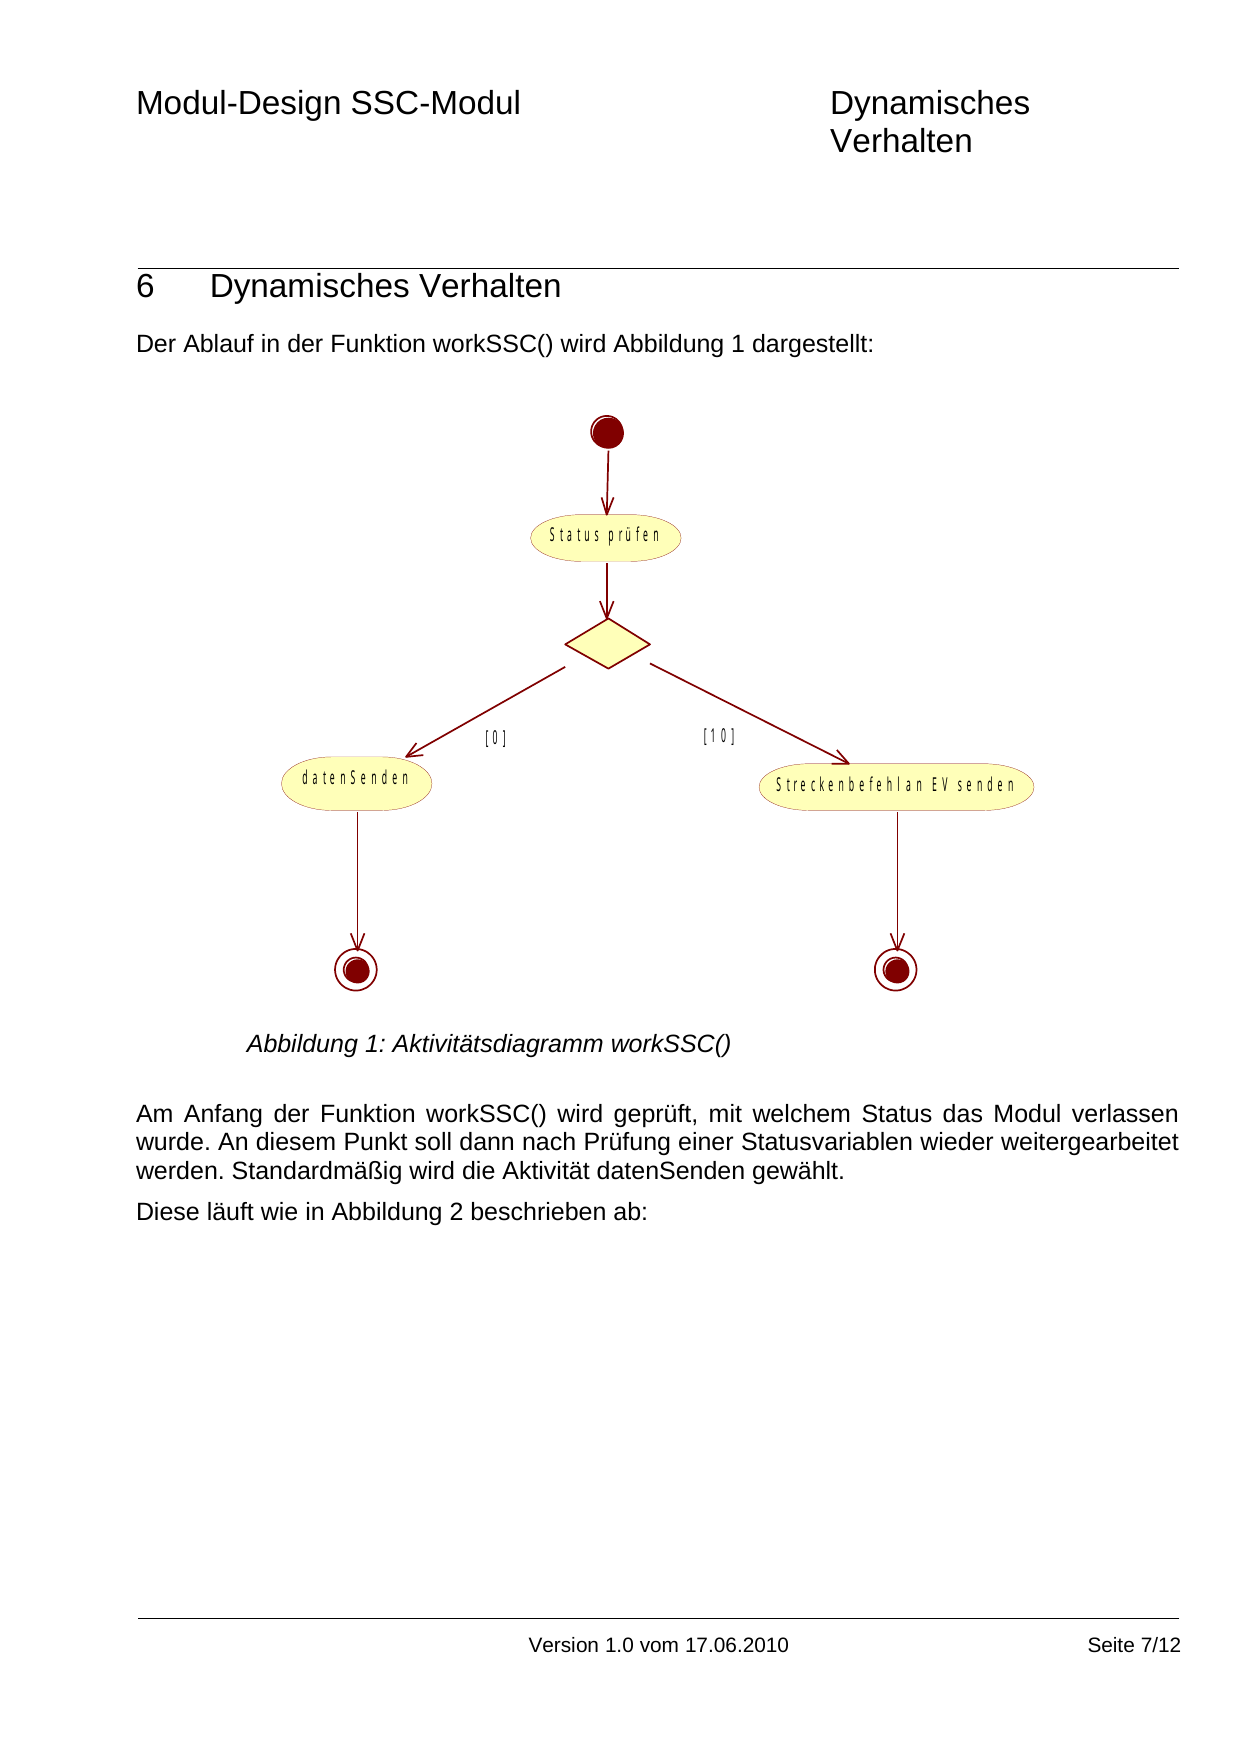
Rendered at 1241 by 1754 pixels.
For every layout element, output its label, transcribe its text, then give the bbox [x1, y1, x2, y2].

text Diese läuft wie in Abbildung 2 beschrieben ab: [136, 1197, 1181, 1226]
subtitle Dynamisches Verhalten [238, 289, 1181, 304]
text Abbildung 1: Aktivitätsdiagramm workSSC() [247, 383, 1070, 1057]
text Am Anfang der Funktion workSSC() wird geprüft, mit welchem Status das Modul verlassen wurde. An diesem Punkt soll dann nach Prüfung einer Statusvariablen wieder weitergearbeitet werden. Standardmäßig wird die Aktivität datenSenden gewählt. [136, 1098, 1181, 1185]
text Der Ablauf in der Funktion workSSC() wird Abbildung 1 dargestellt: [136, 329, 1181, 358]
subtitle Dynamisches Verhalten [136, 289, 240, 304]
